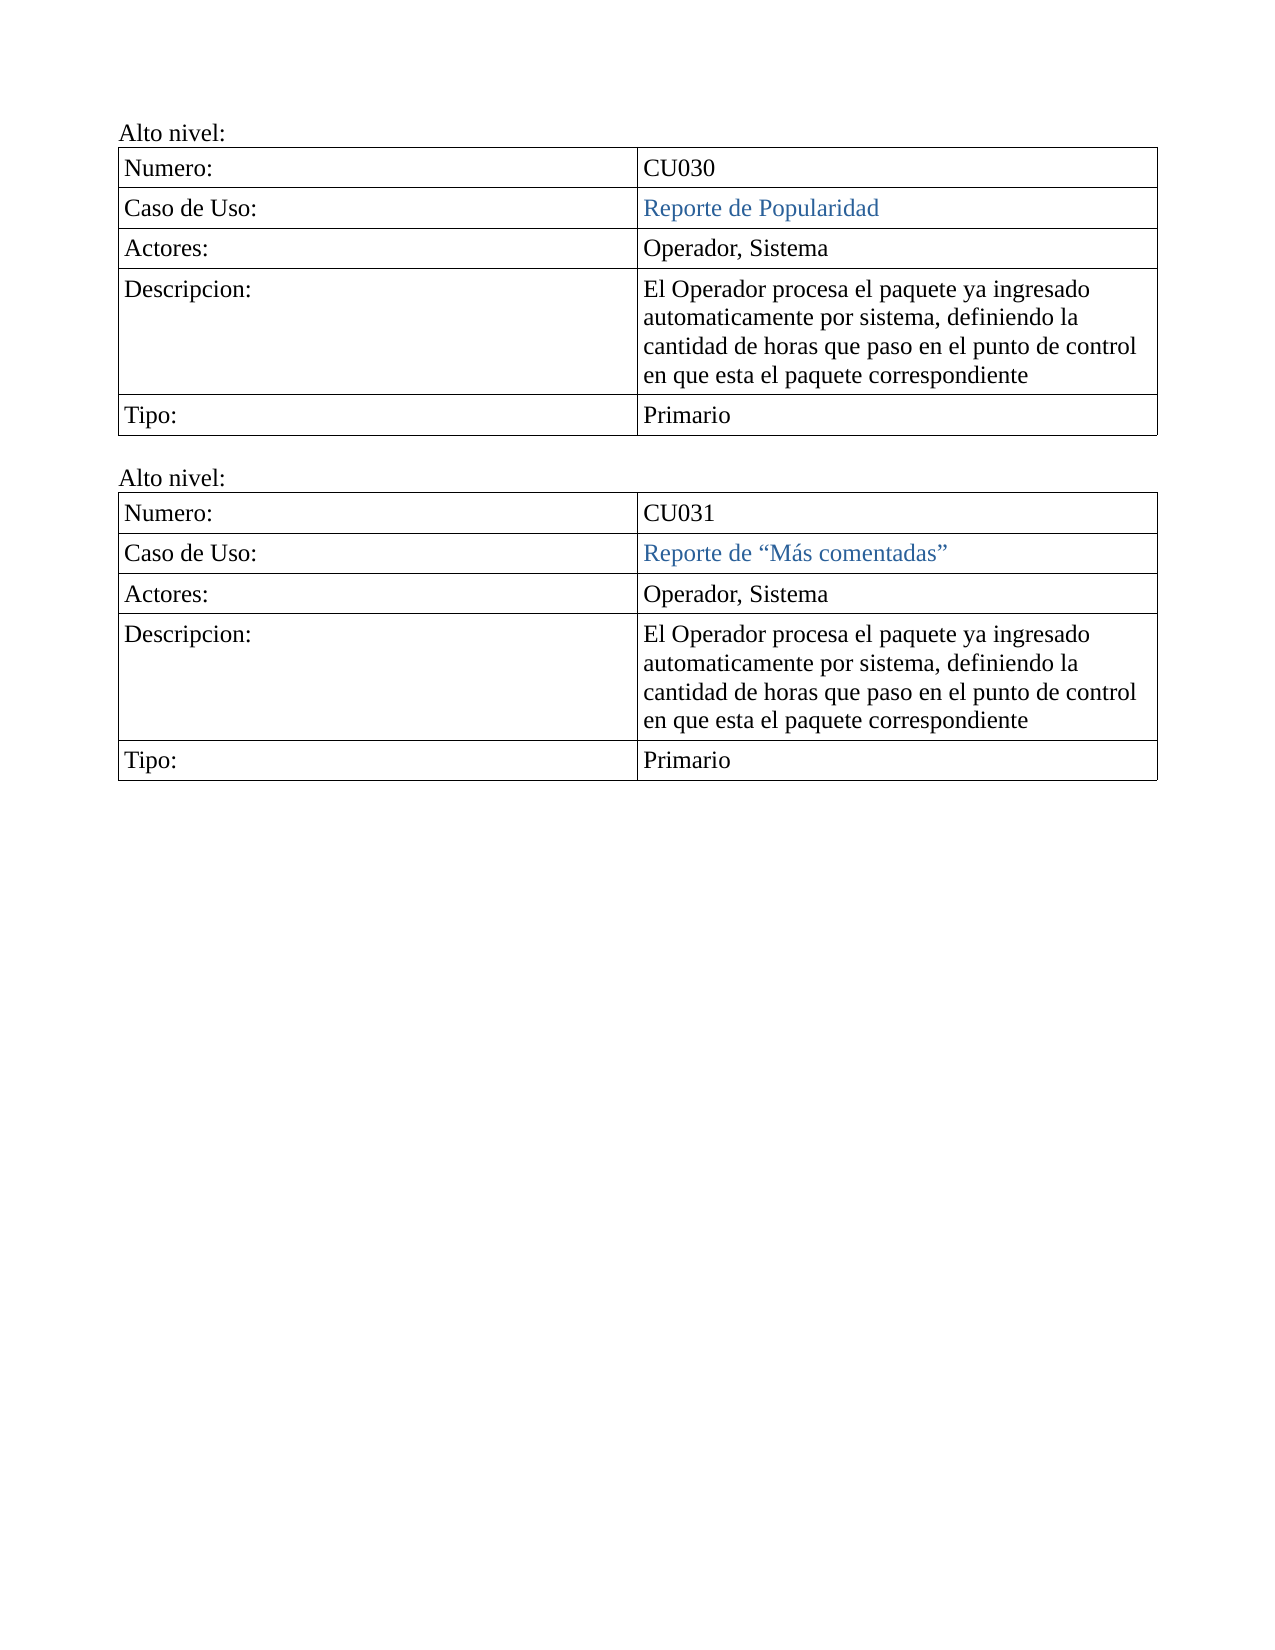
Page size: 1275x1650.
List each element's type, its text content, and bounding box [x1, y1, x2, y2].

table_cell Reporte de “Más comentadas” [638, 534, 1157, 573]
table_cell Actores: [119, 229, 637, 268]
table_header CU030 [638, 148, 1157, 187]
table_cell El Operador procesa el paquete ya ingresado automaticamente por sistema, definiendo la cantidad de horas que paso en el punto de control en que esta el paquete correspondiente [638, 269, 1157, 394]
text Alto nivel: [118, 118, 1157, 147]
table_header CU031 [638, 493, 1157, 533]
table_cell Descripcion: [119, 614, 637, 740]
table_cell Tipo: [119, 395, 637, 435]
table_header Numero: [119, 493, 637, 533]
table_cell Operador, Sistema [638, 229, 1157, 268]
table_cell Caso de Uso: [119, 534, 637, 573]
text Alto nivel: [118, 463, 1157, 492]
table_cell Primario [638, 741, 1157, 780]
table_header Numero: [119, 148, 637, 187]
table_cell Actores: [119, 574, 637, 613]
table_cell Reporte de Popularidad [638, 188, 1157, 227]
table_cell Operador, Sistema [638, 574, 1157, 613]
table_cell Caso de Uso: [119, 188, 637, 227]
table_cell El Operador procesa el paquete ya ingresado automaticamente por sistema, definiendo la cantidad de horas que paso en el punto de control en que esta el paquete correspondiente [638, 614, 1157, 740]
table_cell Descripcion: [119, 269, 637, 394]
table_cell Tipo: [119, 741, 637, 780]
table_cell Primario [638, 395, 1157, 435]
